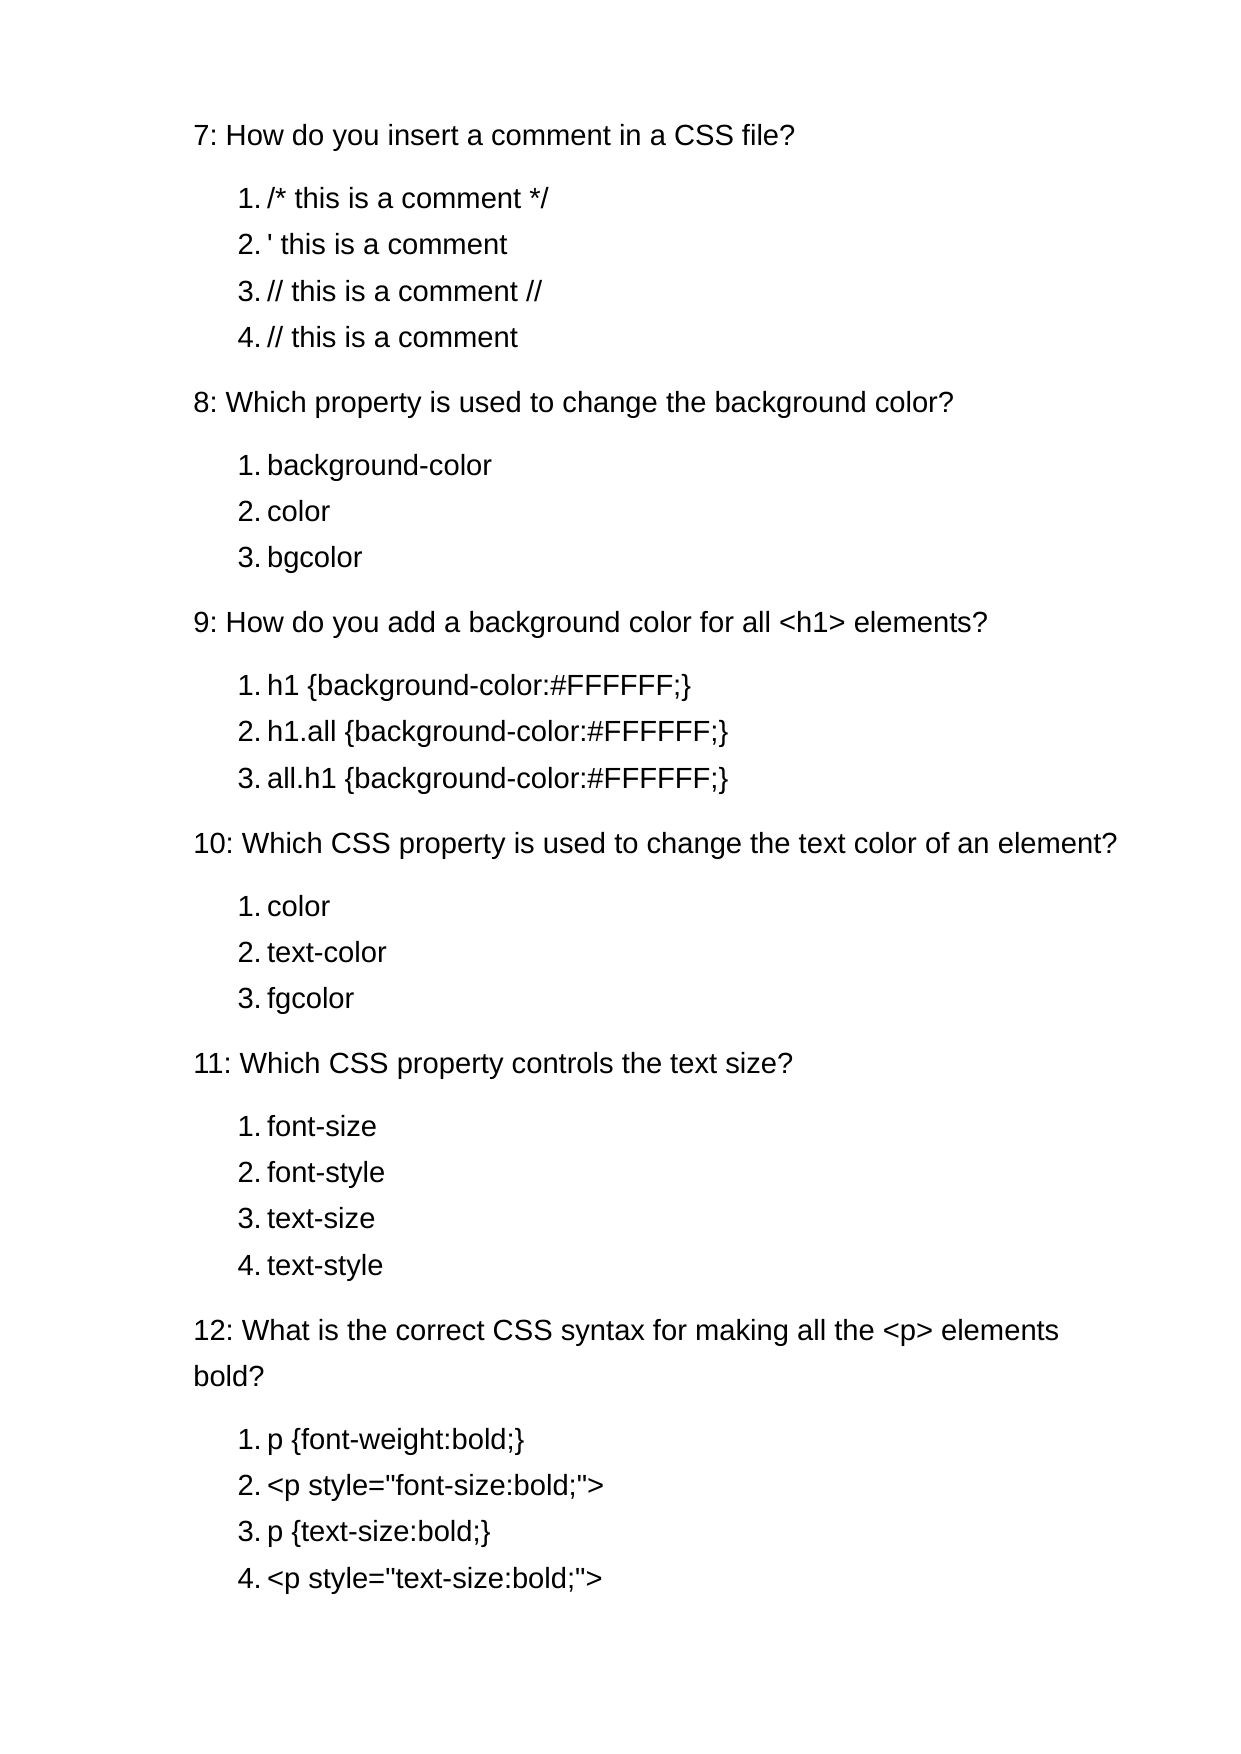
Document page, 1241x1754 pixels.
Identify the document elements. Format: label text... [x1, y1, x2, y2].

list <p style="font-size:bold;"> [237, 1468, 1122, 1502]
list // this is a comment [237, 320, 1122, 353]
list ' this is a comment [237, 227, 1122, 261]
list all.h1 {background-color:#FFFFFF;} [237, 761, 1122, 794]
list h1 {background-color:#FFFFFF;} [237, 668, 1122, 702]
list font-size [237, 1109, 1122, 1142]
subtitle 9: How do you add a background color for all <h1> elements? [193, 605, 1122, 639]
list p {font-weight:bold;} [237, 1422, 1122, 1455]
list text-style [237, 1248, 1122, 1281]
subtitle 7: How do you insert a comment in a CSS file? [193, 118, 1122, 152]
list p {text-size:bold;} [237, 1514, 1122, 1548]
subtitle 8: Which property is used to change the background color? [193, 385, 1122, 418]
list // this is a comment // [237, 273, 1122, 307]
list font-style [237, 1155, 1122, 1189]
list color [237, 888, 1122, 922]
list text-size [237, 1201, 1122, 1235]
list fgcolor [237, 981, 1122, 1014]
list /* this is a comment */ [237, 181, 1122, 214]
subtitle 10: Which CSS property is used to change the text color of an element? [193, 826, 1122, 859]
list bgcolor [237, 540, 1122, 574]
list background-color [237, 448, 1122, 481]
list <p style="text-size:bold;"> [237, 1561, 1122, 1594]
list color [237, 494, 1122, 527]
list text-color [237, 935, 1122, 968]
list h1.all {background-color:#FFFFFF;} [237, 714, 1122, 748]
subtitle 12: What is the correct CSS syntax for making all the <p> elements bold? [193, 1313, 1122, 1392]
subtitle 11: Which CSS property controls the text size? [193, 1046, 1122, 1079]
